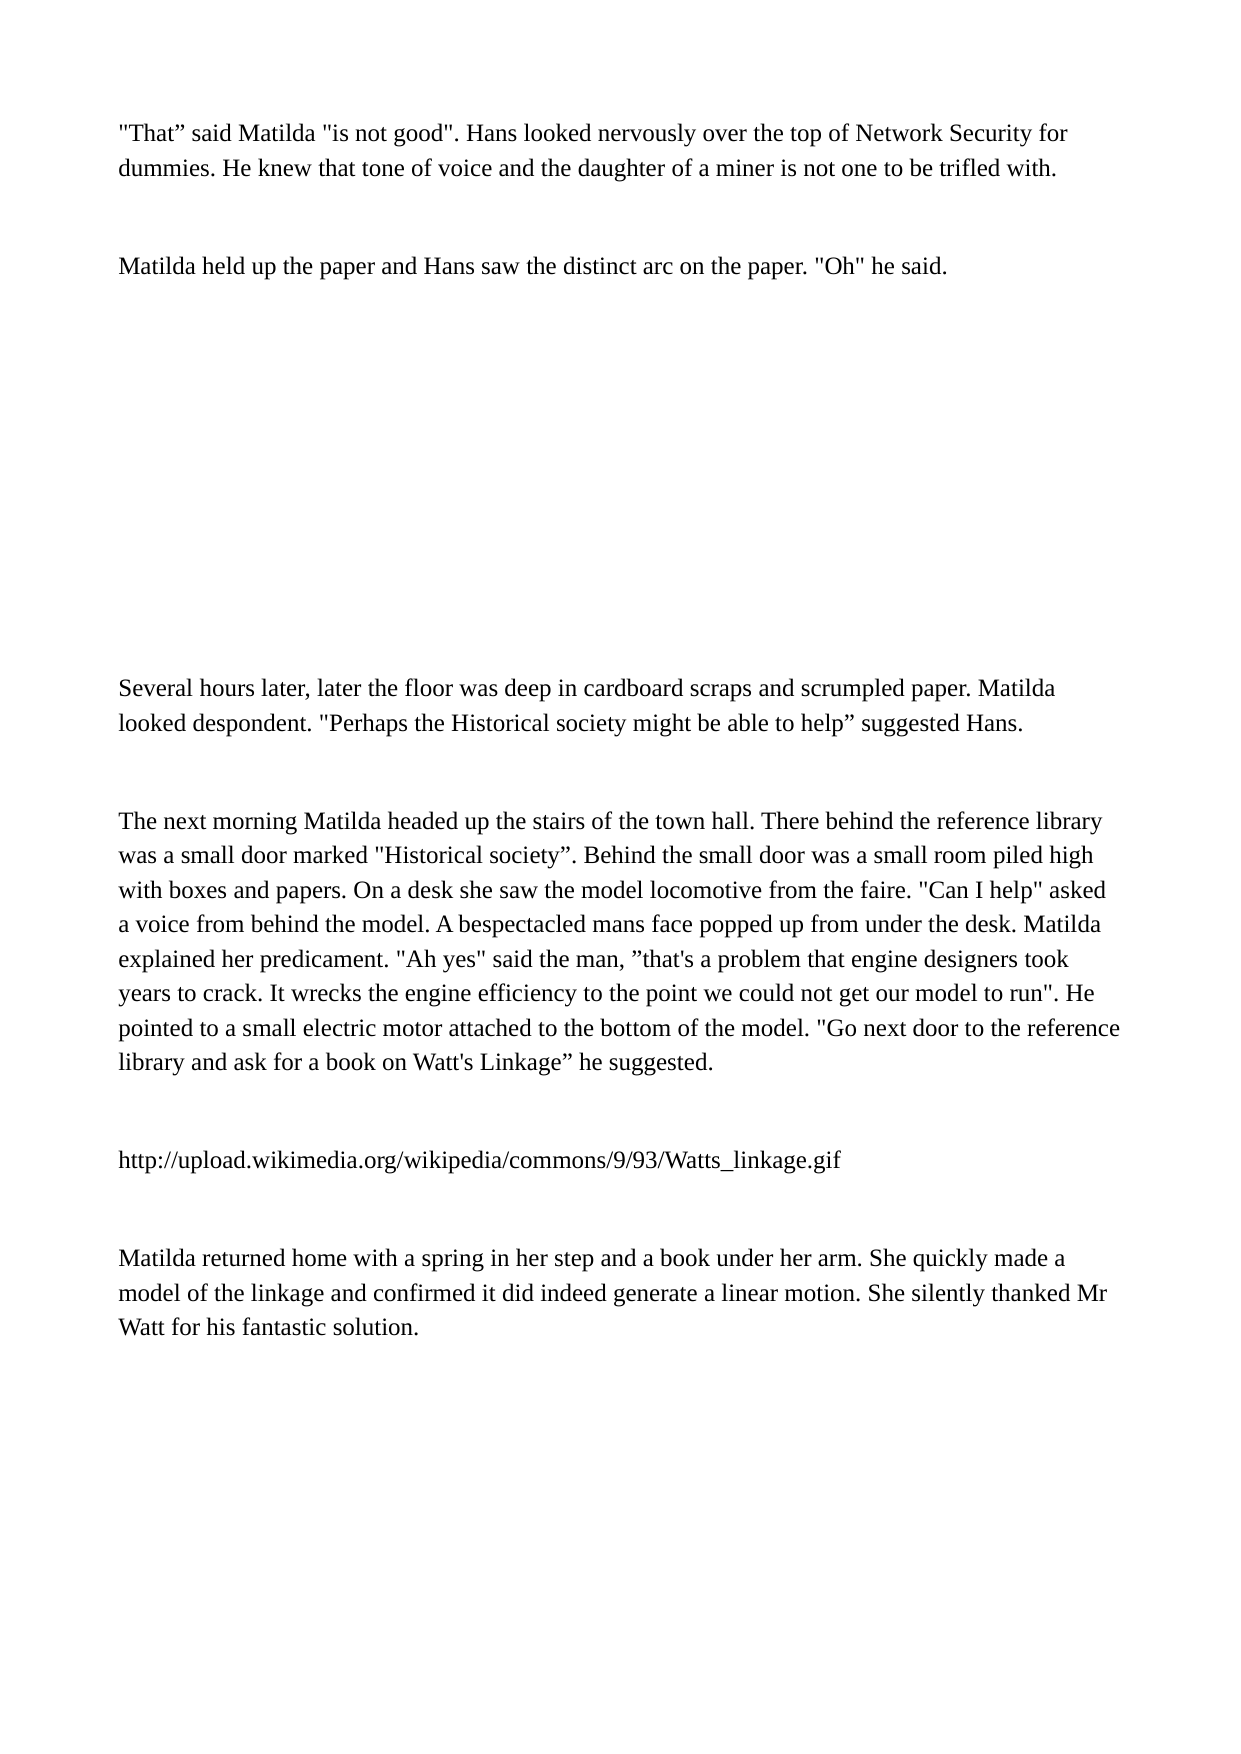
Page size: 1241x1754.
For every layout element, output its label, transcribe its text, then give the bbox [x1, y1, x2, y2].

text "That” said Matilda "is not good". Hans looked nervously over the top of Network Security for dummies. He knew that tone of voice and the daughter of a miner is not one to be trifled with. [118, 118, 1122, 181]
text Several hours later, later the floor was deep in cardboard scraps and scrumpled paper. Matilda looked despondent. "Perhaps the Historical society might be able to help” suggested Hans. [118, 673, 1122, 736]
text http://upload.wikimedia.org/wikipedia/commons/9/93/Watts_linkage.gif [118, 1145, 1122, 1174]
text Matilda returned home with a spring in her step and a book under her arm. She quickly made a model of the linkage and confirmed it did indeed generate a linear motion. She silently thanked Mr Watt for his fantastic solution. [118, 1243, 1122, 1341]
text Matilda held up the paper and Hans saw the distinct arc on the paper. "Oh" he said. [118, 251, 1122, 279]
text The next morning Matilda headed up the stairs of the town hall. There behind the reference library was a small door marked "Historical society”. Behind the small door was a small room piled high with boxes and papers. On a desk she saw the model locomotive from the faire. "Can I help" asked a voice from behind the model. A bespectacled mans face popped up from under the desk. Matilda explained her predicament. "Ah yes" said the man, ”that's a problem that engine designers took years to crack. It wrecks the engine efficiency to the point we could not get our model to run". He pointed to a small electric motor attached to the bottom of the model. "Go next door to the reference library and ask for a book on Watt's Linkage” he suggested. [118, 806, 1122, 1076]
